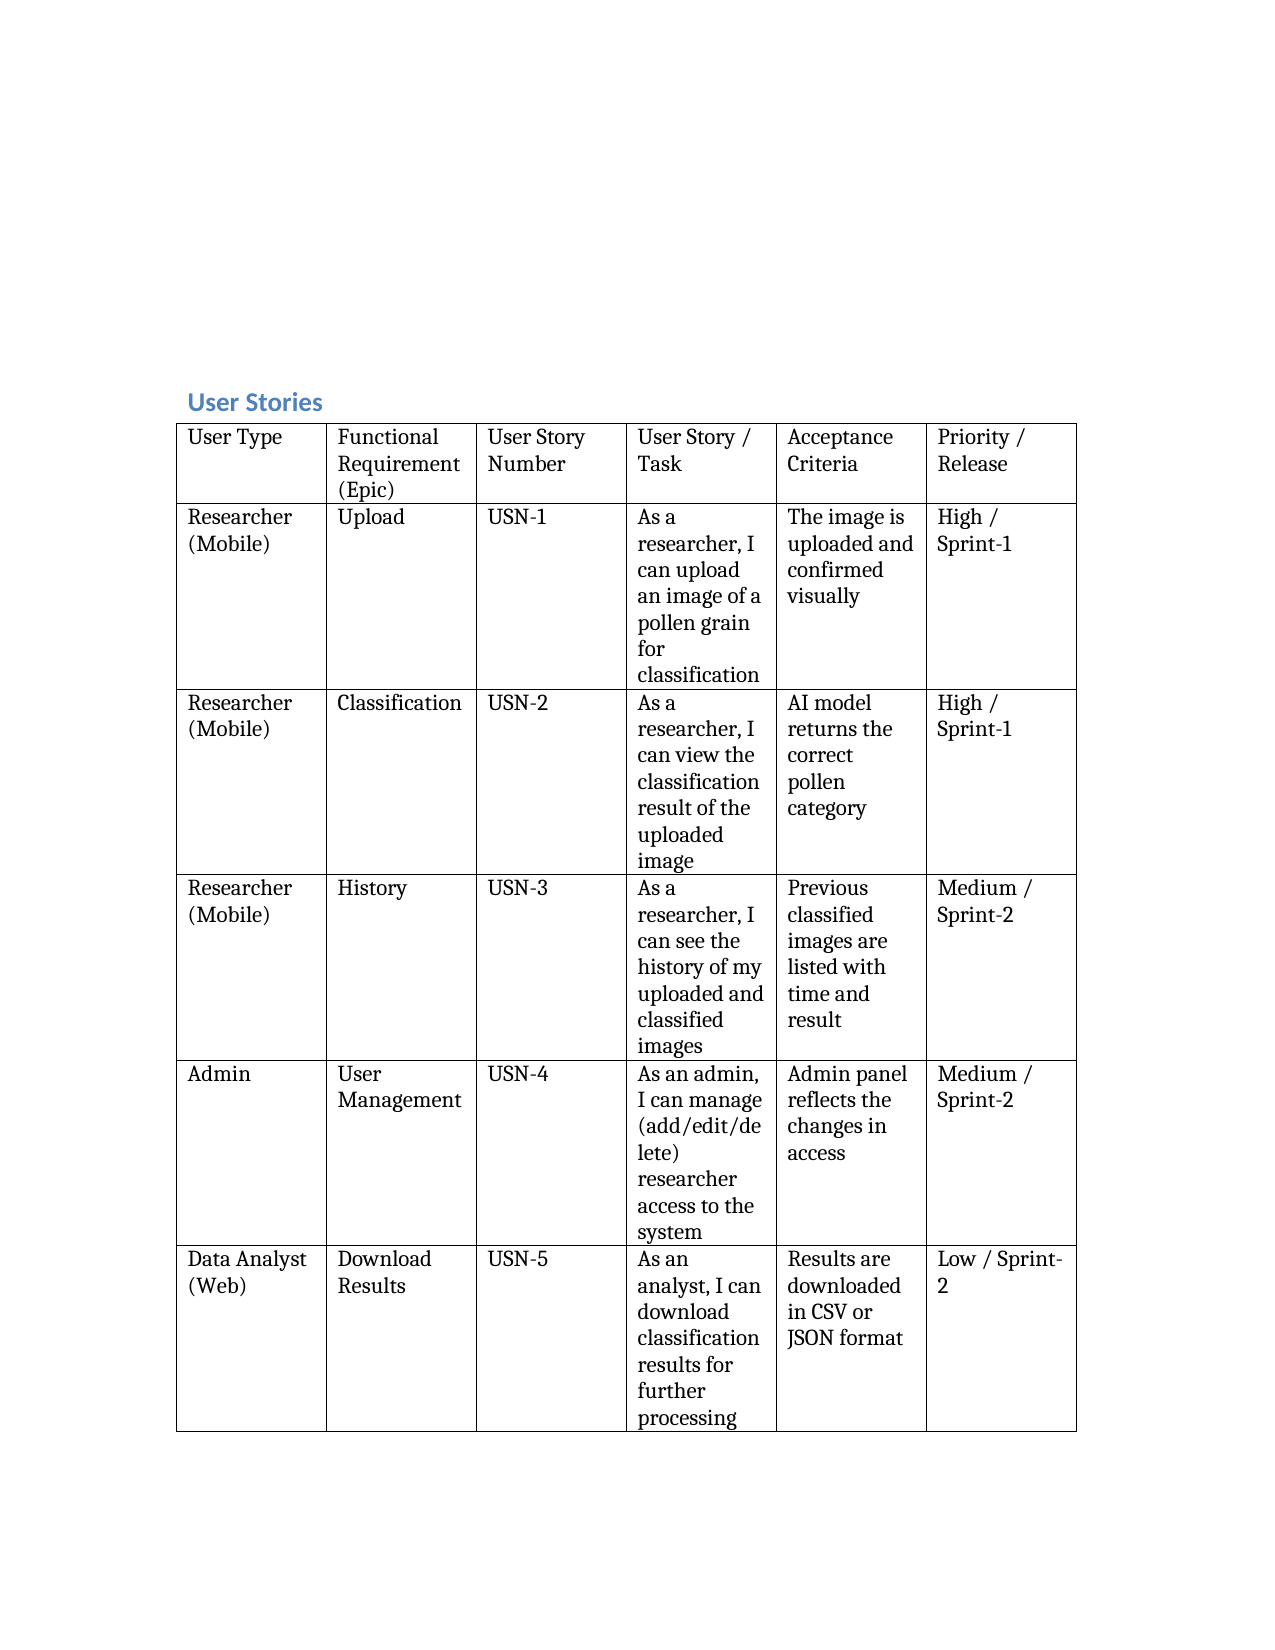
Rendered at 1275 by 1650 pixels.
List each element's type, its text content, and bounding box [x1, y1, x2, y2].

table_cell User Management [327, 1061, 476, 1245]
table_cell As a researcher, I can view the classification result of the uploaded image [627, 690, 776, 874]
table_cell Data Analyst (Web) [177, 1246, 326, 1431]
table_header User Type [177, 424, 326, 503]
table_cell Medium / Sprint-2 [927, 1061, 1076, 1245]
table_cell Low / Sprint-2 [927, 1246, 1076, 1431]
table_cell Results are downloaded in CSV or JSON format [777, 1246, 926, 1431]
table_cell High / Sprint-1 [927, 690, 1076, 874]
table_header Priority / Release [927, 424, 1076, 503]
table_cell As an analyst, I can download classification results for further processing [627, 1246, 776, 1431]
table_cell USN-5 [477, 1246, 626, 1431]
table_cell AI model returns the correct pollen category [777, 690, 926, 874]
table_cell Previous classified images are listed with time and result [777, 875, 926, 1059]
table_cell As a researcher, I can upload an image of a pollen grain for classification [627, 504, 776, 688]
table_header User Story / Task [627, 424, 776, 503]
table_cell As an admin, I can manage (add/edit/delete) researcher access to the system [627, 1061, 776, 1245]
table_cell High / Sprint-1 [927, 504, 1076, 688]
table_cell Download Results [327, 1246, 476, 1431]
table_cell USN-4 [477, 1061, 626, 1245]
table_cell Researcher (Mobile) [177, 875, 326, 1059]
table_cell Admin panel reflects the changes in access [777, 1061, 926, 1245]
subtitle User Stories [187, 385, 1087, 418]
table_header Functional Requirement (Epic) [327, 424, 476, 503]
table_cell Researcher (Mobile) [177, 690, 326, 874]
table_cell Classification [327, 690, 476, 874]
table_cell As a researcher, I can see the history of my uploaded and classified images [627, 875, 776, 1059]
table_cell History [327, 875, 476, 1059]
table_header User Story Number [477, 424, 626, 503]
table_cell The image is uploaded and confirmed visually [777, 504, 926, 688]
table_cell Researcher (Mobile) [177, 504, 326, 688]
table_cell Admin [177, 1061, 326, 1245]
table_cell USN-2 [477, 690, 626, 874]
table_cell Upload [327, 504, 476, 688]
table_cell USN-1 [477, 504, 626, 688]
table_cell USN-3 [477, 875, 626, 1059]
table_header Acceptance Criteria [777, 424, 926, 503]
table_cell Medium / Sprint-2 [927, 875, 1076, 1059]
